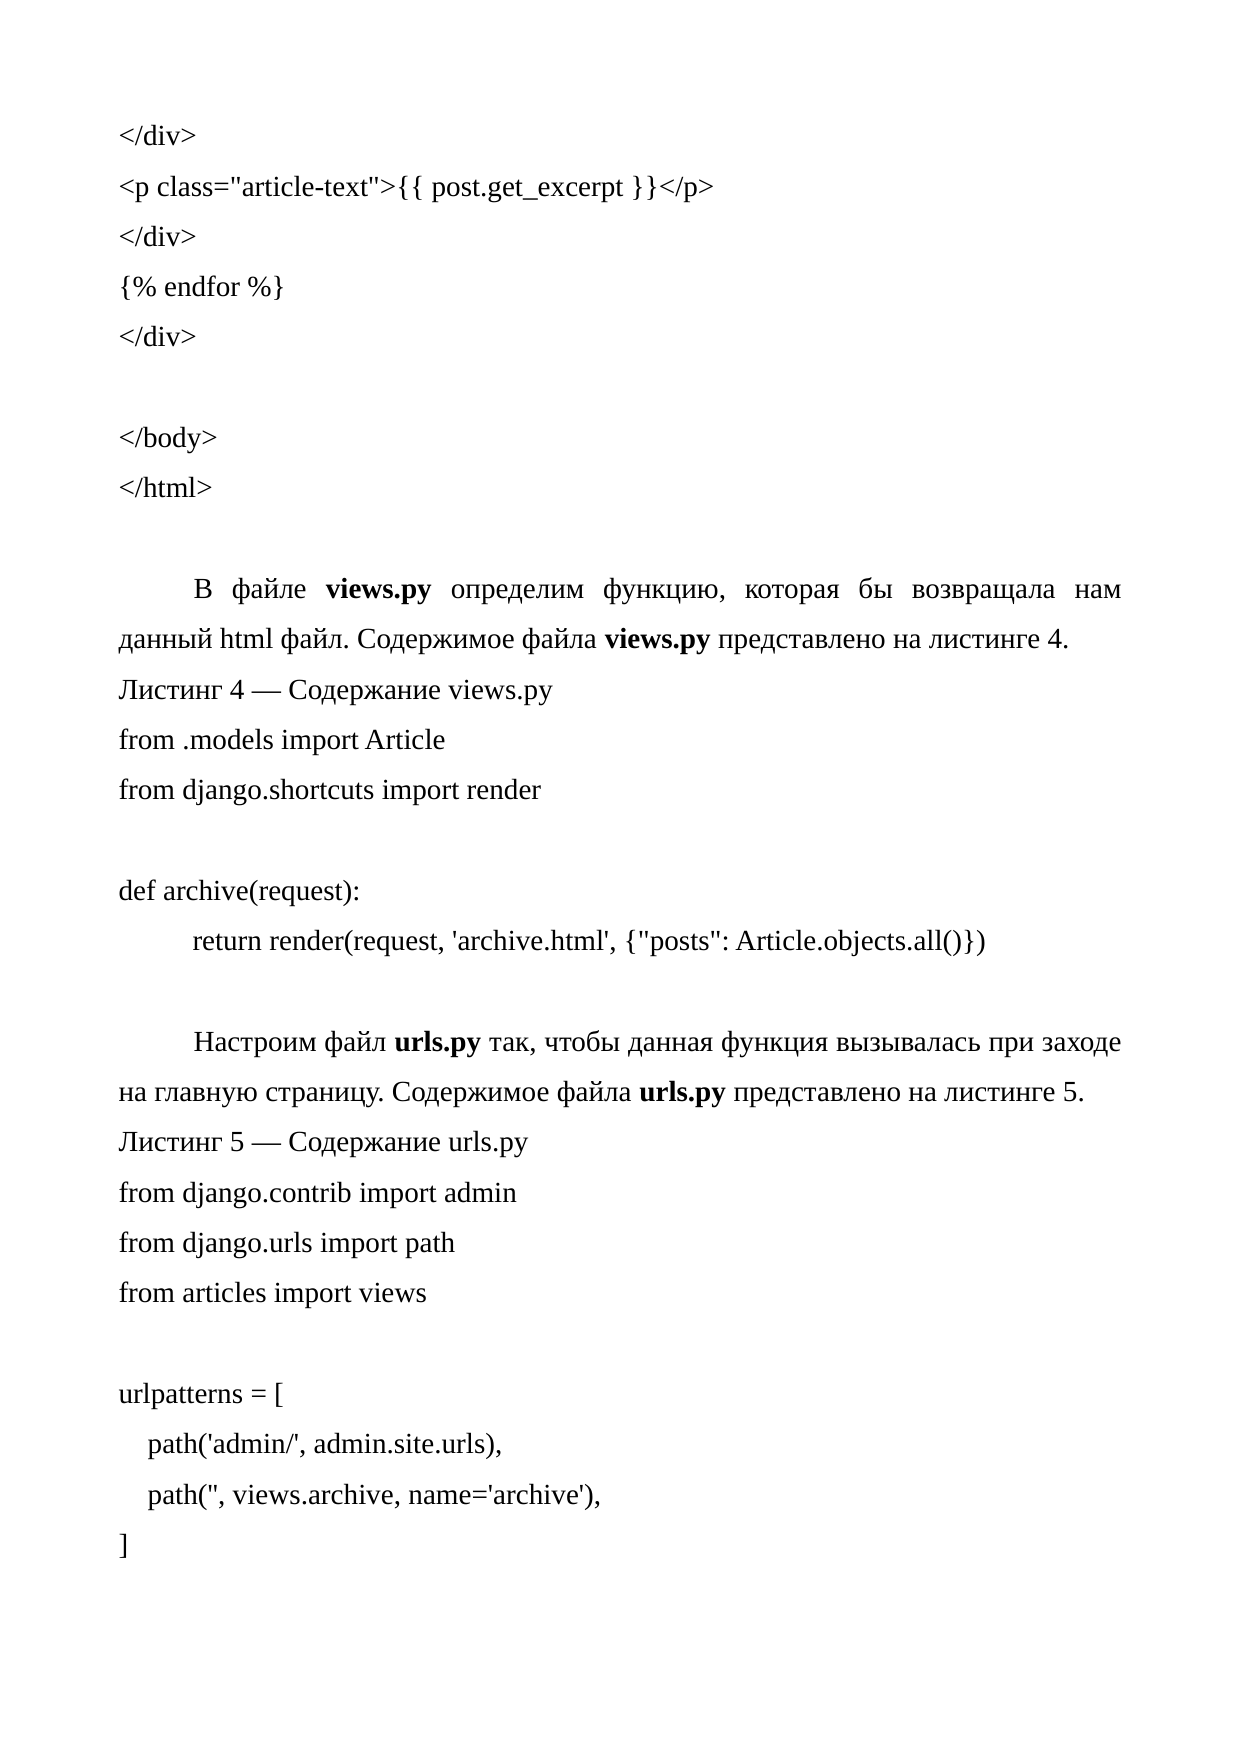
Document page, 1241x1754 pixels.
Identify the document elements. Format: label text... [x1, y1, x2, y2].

text urlpatterns = [ [118, 1376, 1122, 1410]
text def archive(request): [118, 873, 1122, 907]
text path('admin/', admin.site.urls), [118, 1426, 1122, 1460]
text </body> [118, 420, 1122, 454]
text </html> [118, 471, 1122, 504]
text {% endfor %} [118, 269, 1122, 303]
text ] [118, 1527, 1122, 1561]
text </div> [118, 118, 1122, 152]
text from django.contrib import admin [118, 1175, 1122, 1208]
text Листинг 5 — Содержание urls.py [118, 1124, 1122, 1158]
text В файле views.py определим функцию, которая бы возвращала нам данный html файл. Содержимое файла views.py представлено на листинге 4. [118, 571, 1122, 655]
text <p class="article-text">{{ post.get_excerpt }}</p> [118, 169, 1122, 202]
text </div> [118, 319, 1122, 353]
text path('', views.archive, name='archive'), [118, 1477, 1122, 1510]
text Настроим файл urls.py так, чтобы данная функция вызывалась при заходе на главную страницу. Содержимое файла urls.py представлено на листинге 5. [118, 1024, 1122, 1108]
text from django.shortcuts import render [118, 772, 1122, 806]
text from django.urls import path [118, 1225, 1122, 1259]
text return render(request, 'archive.html', {"posts": Article.objects.all()}) [118, 923, 1122, 957]
text Листинг 4 — Содержание views.py [118, 672, 1122, 705]
text from articles import views [118, 1276, 1122, 1309]
text </div> [118, 219, 1122, 252]
text from .models import Article [118, 722, 1122, 756]
